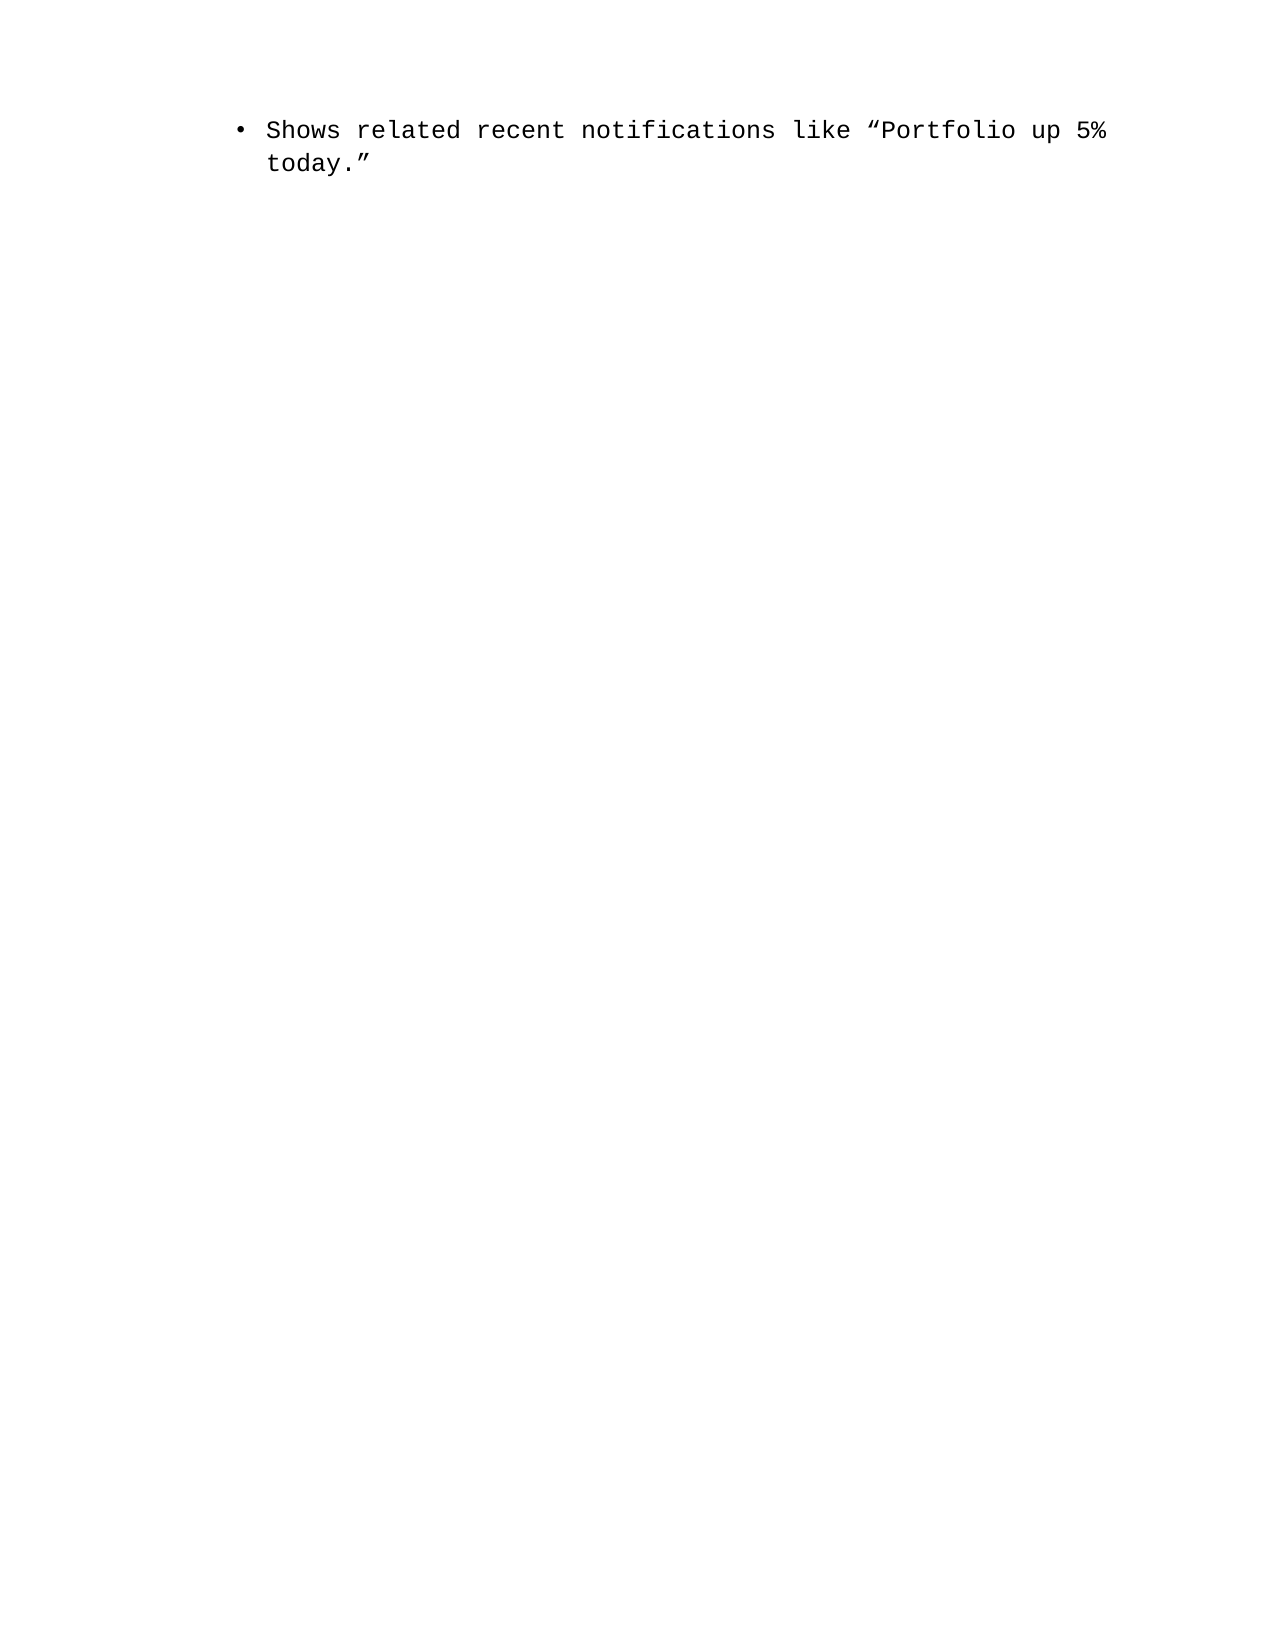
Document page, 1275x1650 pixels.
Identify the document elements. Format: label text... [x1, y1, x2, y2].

list Shows related recent notifications like “Portfolio up 5% today.” [236, 118, 1157, 179]
